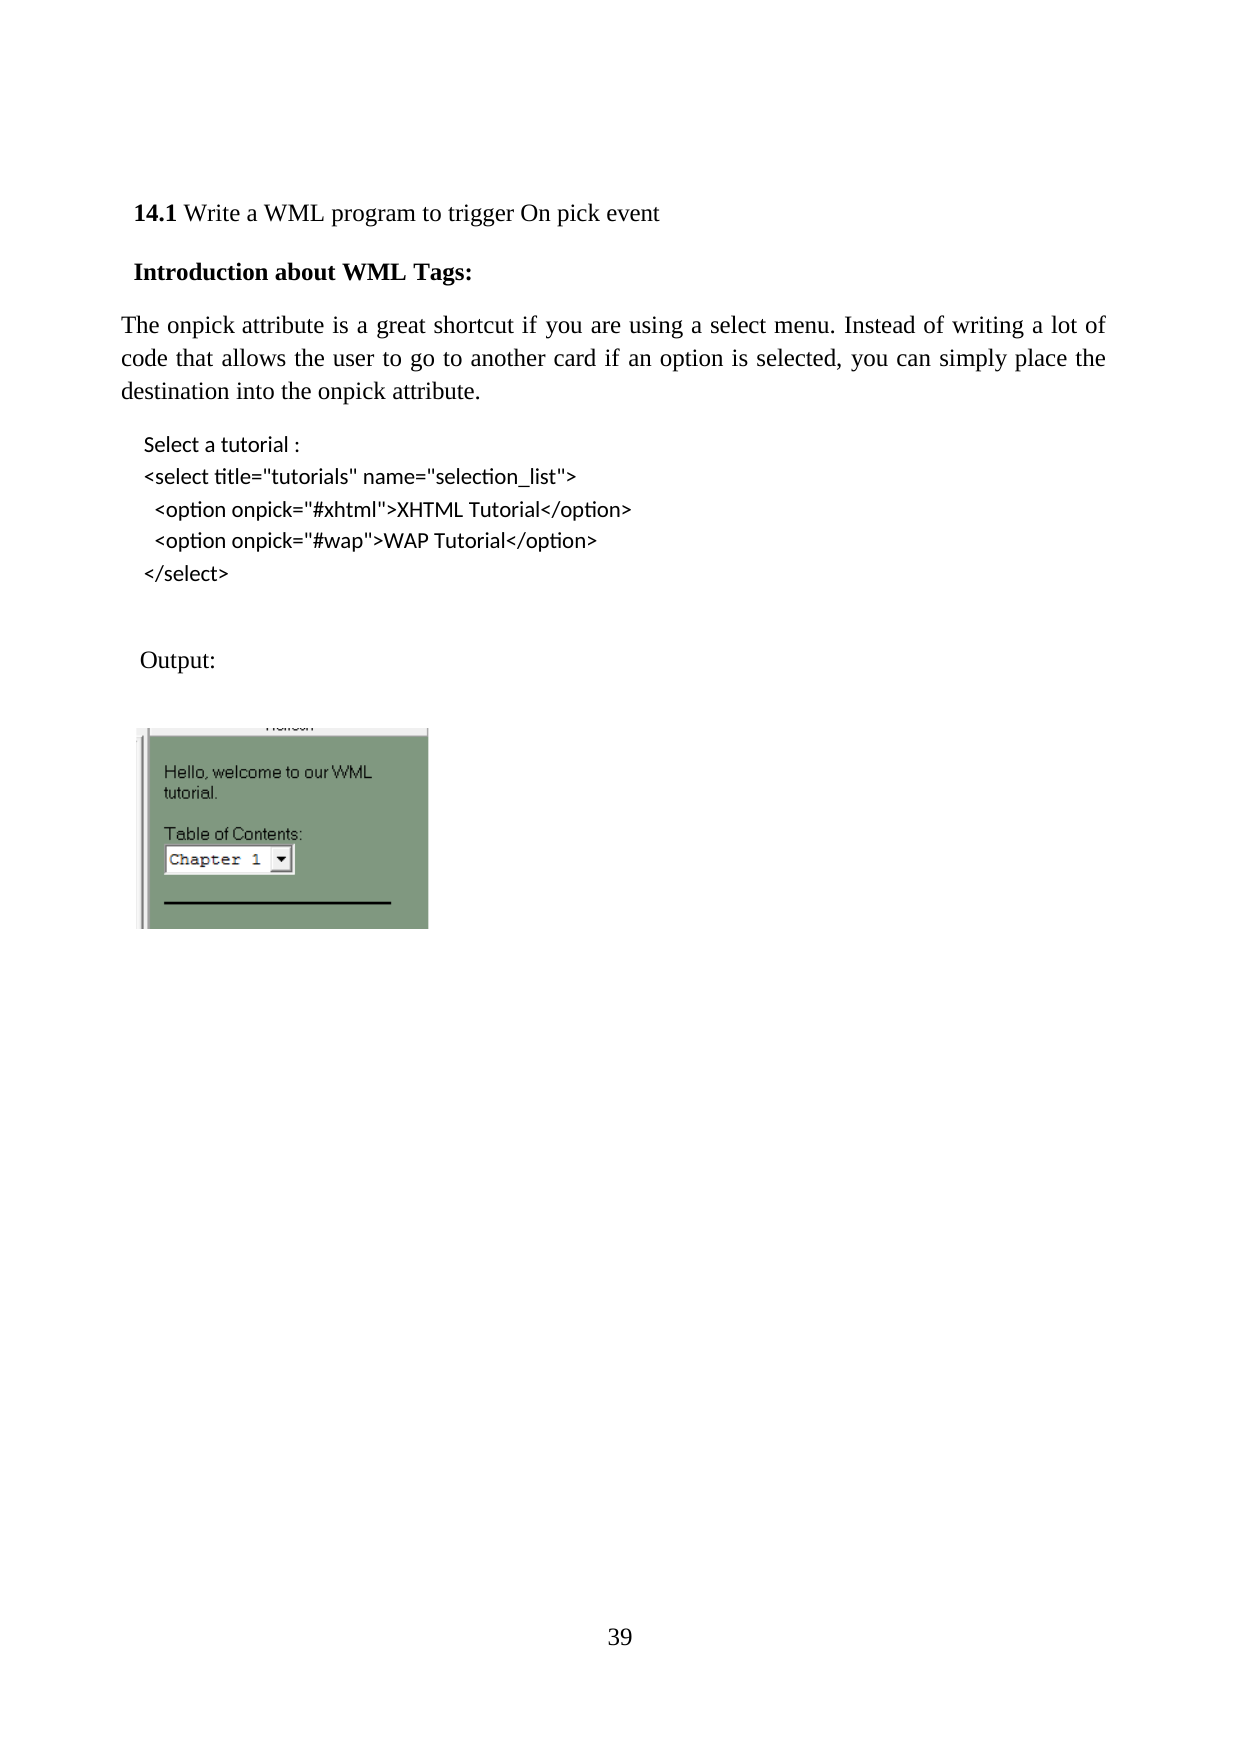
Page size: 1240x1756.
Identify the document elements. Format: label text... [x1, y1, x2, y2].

text <option onpick="#wap">WAP Tutorial</option> [154, 527, 1117, 555]
text </select> [139, 559, 1117, 587]
text Output: [139, 645, 1117, 674]
text <option onpick="#xhtml">XHTML Tutorial</option> [154, 495, 1117, 523]
subtitle Introduction about WML Tags: [133, 257, 1117, 285]
text The onpick attribute is a great shortcut if you are using a select menu. Instead of writing a lot of code that allows the user to go to another card if an option is selected, you can simply place the destination into the onpick attribute. [121, 310, 1106, 405]
text 14.1 Write a WML program to trigger On pick event [133, 198, 1117, 227]
text <select title="tutorials" name="selection_list"> [144, 462, 1117, 490]
text Select a tutorial : [144, 430, 1117, 458]
